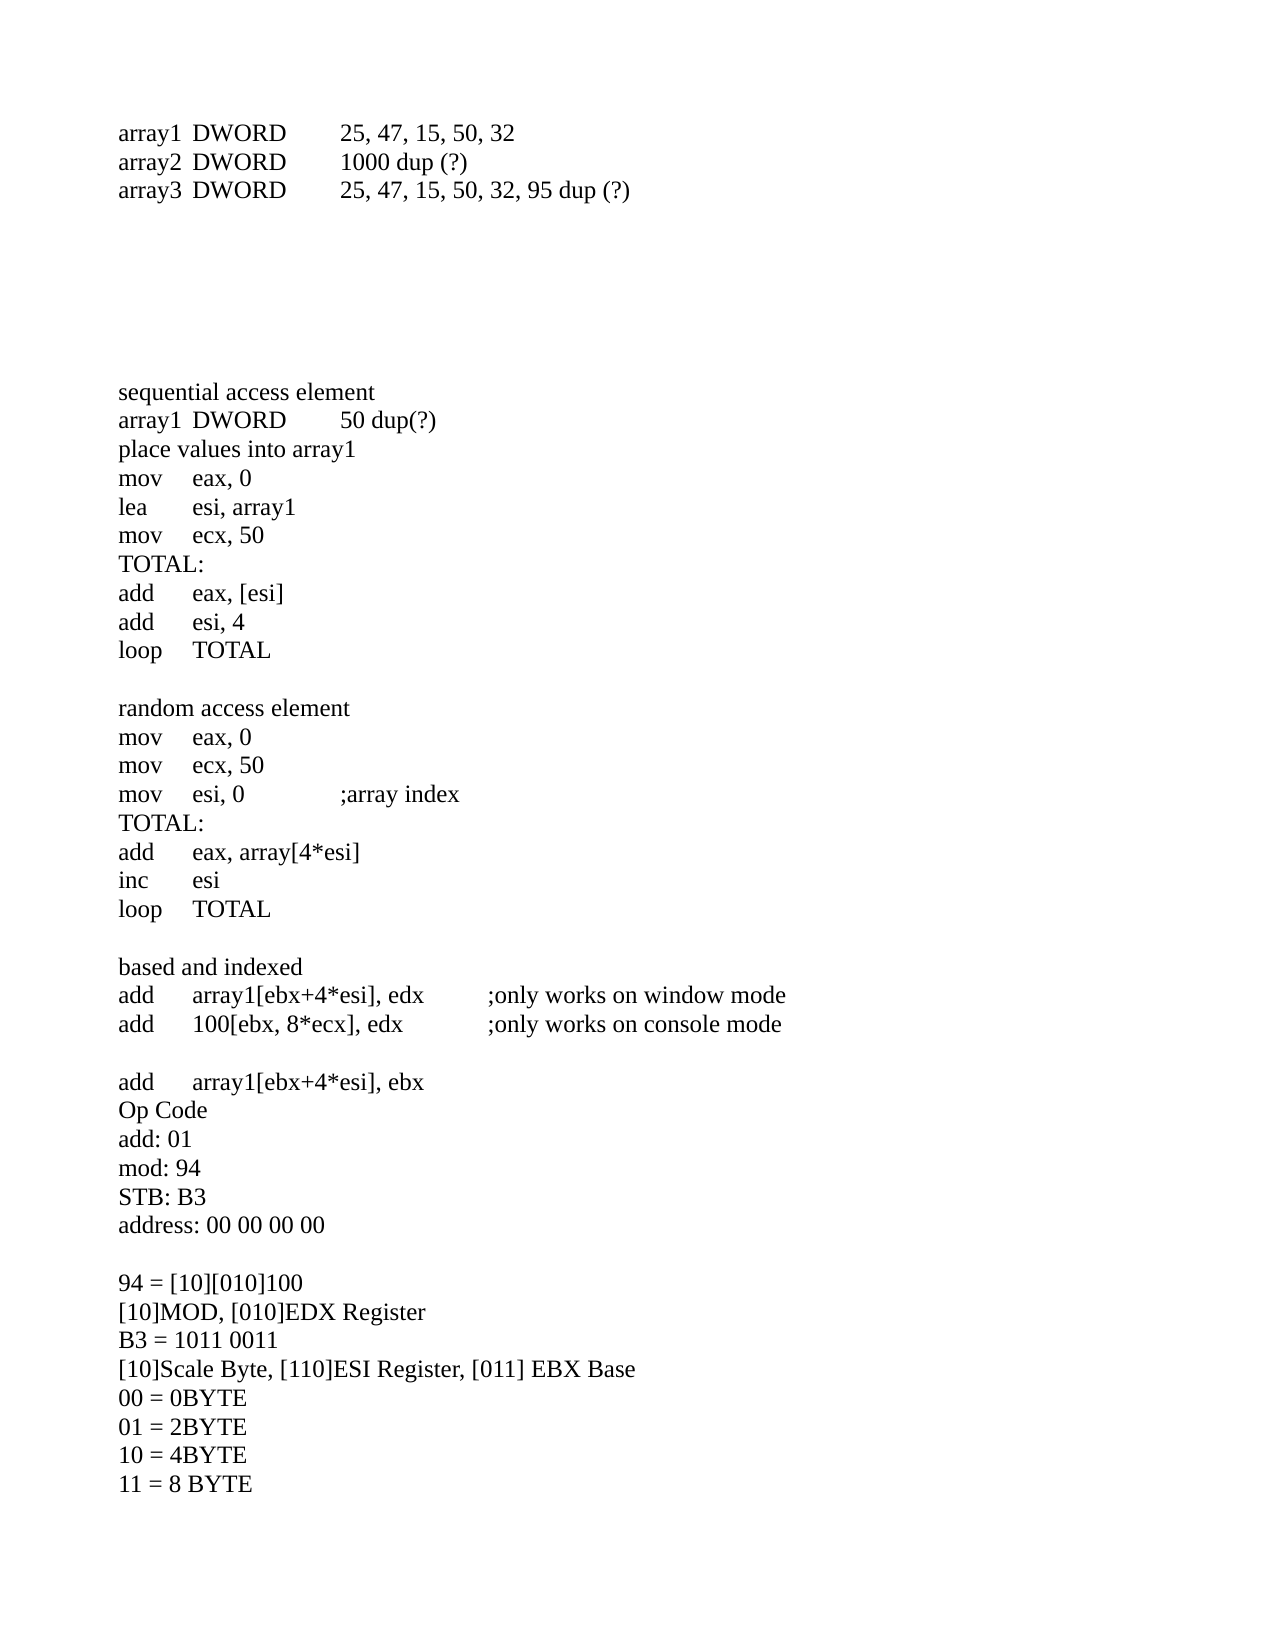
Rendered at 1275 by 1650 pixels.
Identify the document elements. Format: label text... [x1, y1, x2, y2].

text B3 = 1011 0011 [118, 1326, 1157, 1354]
text 11 = 8 BYTE [118, 1469, 1157, 1498]
text mov eax, 0 [118, 722, 1157, 751]
text array3 DWORD 25, 47, 15, 50, 32, 95 dup (?) [118, 176, 1157, 204]
text add 100[ebx, 8*ecx], edx ;only works on console mode [118, 1009, 1157, 1038]
text loop TOTAL [118, 894, 1157, 923]
text inc esi [118, 866, 1157, 894]
text add array1[ebx+4*esi], ebx [118, 1067, 1157, 1096]
text random access element [118, 693, 1157, 722]
text STB: B3 [118, 1182, 1157, 1211]
text mov eax, 0 [118, 463, 1157, 492]
text add: 01 [118, 1124, 1157, 1153]
text TOTAL: [118, 549, 1157, 578]
text array2 DWORD 1000 dup (?) [118, 147, 1157, 176]
text based and indexed [118, 952, 1157, 981]
text add esi, 4 [118, 607, 1157, 636]
text 10 = 4BYTE [118, 1441, 1157, 1469]
text 00 = 0BYTE [118, 1383, 1157, 1412]
text 01 = 2BYTE [118, 1412, 1157, 1441]
text array1 DWORD 25, 47, 15, 50, 32 [118, 118, 1157, 147]
text mod: 94 [118, 1153, 1157, 1182]
text loop TOTAL [118, 636, 1157, 664]
text address: 00 00 00 00 [118, 1211, 1157, 1239]
text mov esi, 0 ;array index [118, 779, 1157, 808]
text 94 = [10][010]100 [118, 1268, 1157, 1297]
text add array1[ebx+4*esi], edx ;only works on window mode [118, 981, 1157, 1009]
text TOTAL: [118, 808, 1157, 837]
text add eax, [esi] [118, 578, 1157, 607]
text sequential access element [118, 377, 1157, 406]
text mov ecx, 50 [118, 521, 1157, 549]
text mov ecx, 50 [118, 751, 1157, 779]
text array1 DWORD 50 dup(?) [118, 406, 1157, 434]
text [10]MOD, [010]EDX Register [118, 1297, 1157, 1326]
text [10]Scale Byte, [110]ESI Register, [011] EBX Base [118, 1354, 1157, 1383]
text lea esi, array1 [118, 492, 1157, 521]
text Op Code [118, 1096, 1157, 1124]
text place values into array1 [118, 434, 1157, 463]
text add eax, array[4*esi] [118, 837, 1157, 866]
